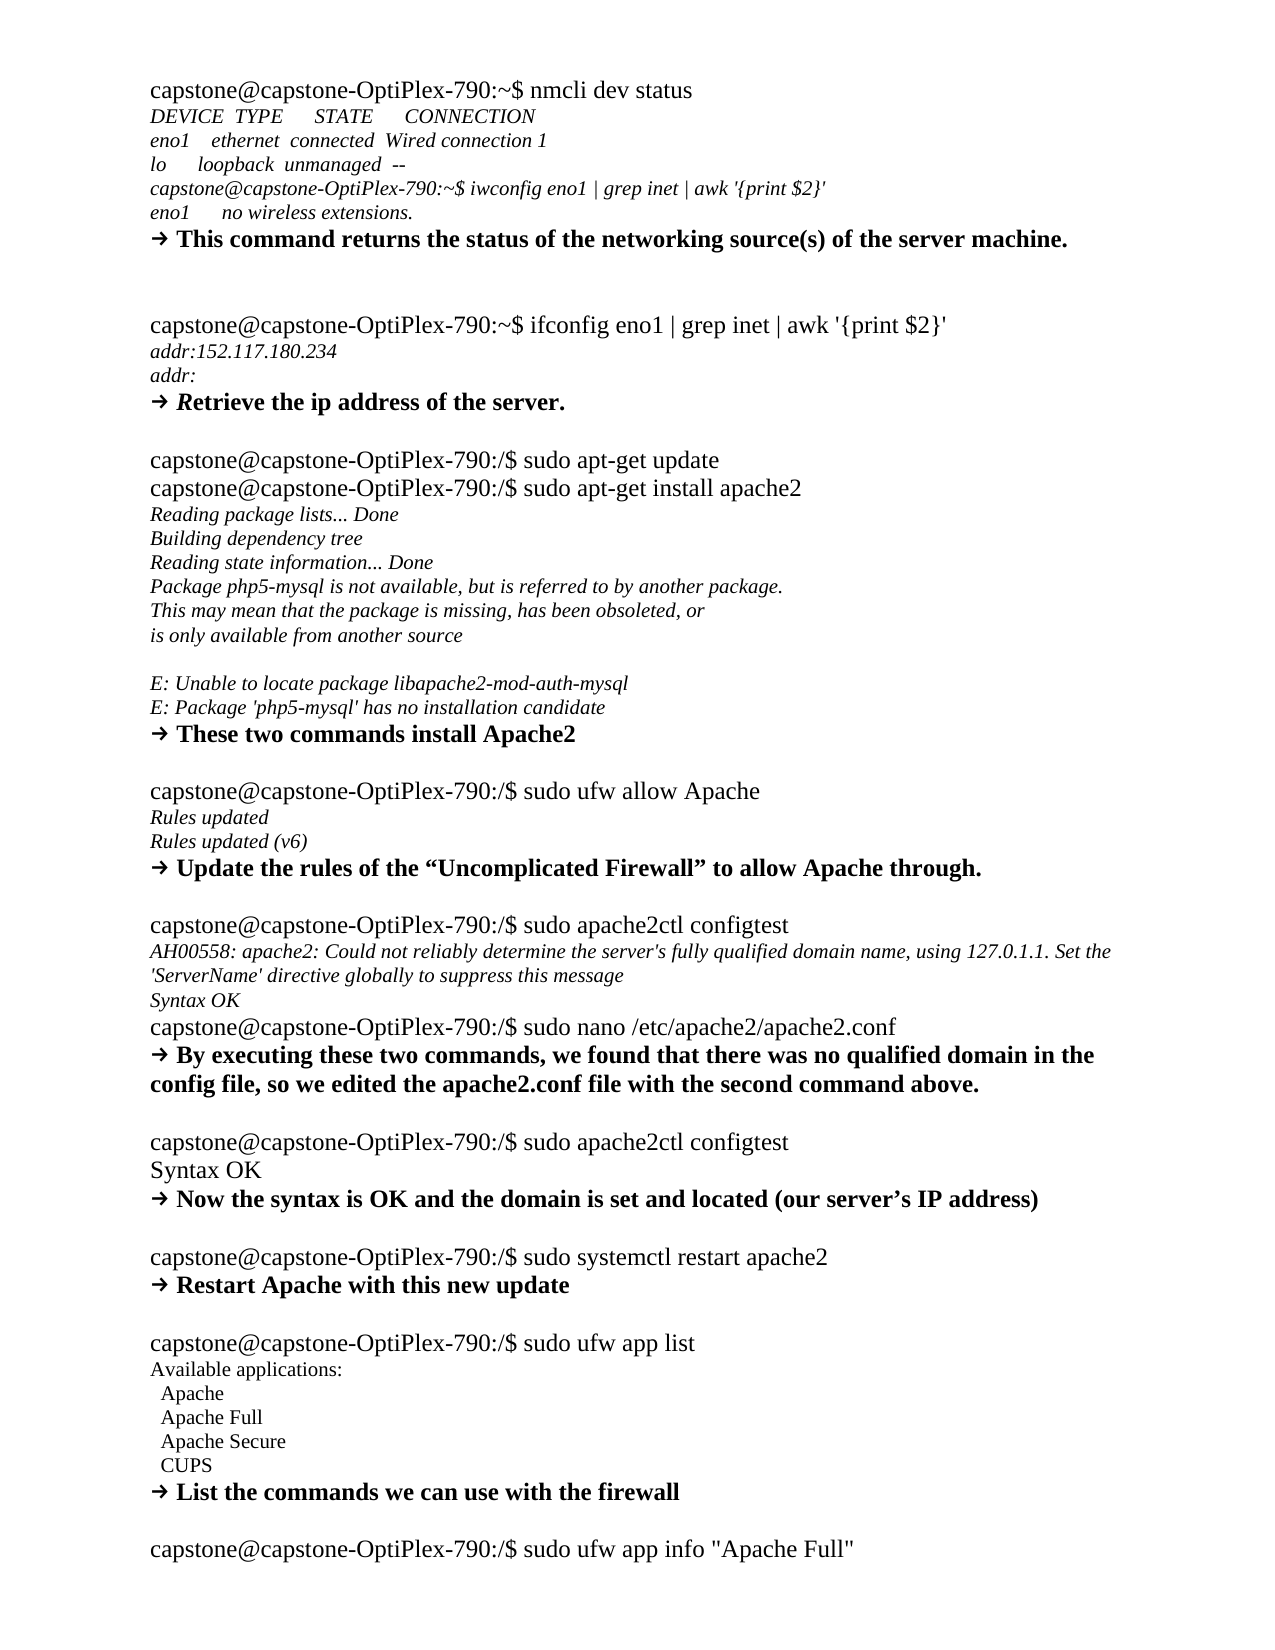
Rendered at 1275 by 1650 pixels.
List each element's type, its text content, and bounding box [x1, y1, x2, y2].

text capstone@capstone-OptiPlex-790:/$ sudo ufw app list [150, 1328, 1125, 1357]
text Package php5-mysql is not available, but is referred to by another package. [150, 574, 1125, 598]
text Apache Full [150, 1405, 1125, 1429]
text → This command returns the status of the networking source(s) of the server machine. [150, 224, 1125, 253]
text capstone@capstone-OptiPlex-790:~$ nmcli dev status [150, 75, 1125, 104]
text Rules updated (v6) [150, 829, 1125, 853]
text capstone@capstone-OptiPlex-790:~$ iwconfig eno1 | grep inet | awk '{print $2}' [150, 176, 1125, 200]
text E: Unable to locate package libapache2-mod-auth-mysql [150, 671, 1125, 695]
text → Update the rules of the “Uncomplicated Firewall” to allow Apache through. [150, 853, 1125, 882]
text → Now the syntax is OK and the domain is set and located (our server’s IP address) [150, 1184, 1125, 1213]
text capstone@capstone-OptiPlex-790:~$ ifconfig eno1 | grep inet | awk '{print $2}' [150, 310, 1125, 339]
text This may mean that the package is missing, has been obsoleted, or [150, 598, 1125, 622]
text lo loopback unmanaged -- [150, 152, 1125, 176]
text → Retrieve the ip address of the server. [150, 387, 1125, 416]
text capstone@capstone-OptiPlex-790:/$ sudo apache2ctl configtest [150, 911, 1125, 939]
text Apache [150, 1381, 1125, 1405]
text capstone@capstone-OptiPlex-790:/$ sudo apache2ctl configtest [150, 1127, 1125, 1155]
text Syntax OK [150, 1155, 1125, 1184]
text → Restart Apache with this new update [150, 1270, 1125, 1299]
text E: Package 'php5-mysql' has no installation candidate [150, 695, 1125, 719]
text capstone@capstone-OptiPlex-790:/$ sudo ufw app info "Apache Full" [150, 1534, 1125, 1563]
text capstone@capstone-OptiPlex-790:/$ sudo nano /etc/apache2/apache2.conf [150, 1012, 1125, 1040]
text Syntax OK [150, 987, 1125, 1012]
text → These two commands install Apache2 [150, 719, 1125, 747]
text capstone@capstone-OptiPlex-790:/$ sudo ufw allow Apache [150, 776, 1125, 805]
text capstone@capstone-OptiPlex-790:/$ sudo systemctl restart apache2 [150, 1242, 1125, 1270]
text Available applications: [150, 1357, 1125, 1381]
text → By executing these two commands, we found that there was no qualified domain in the config file, so we edited the apache2.conf file with the second command above. [150, 1040, 1125, 1098]
text is only available from another source [150, 622, 1125, 647]
text AH00558: apache2: Could not reliably determine the server's fully qualified domain name, using 127.0.1.1. Set the 'ServerName' directive globally to suppress this message [150, 939, 1125, 987]
text eno1 ethernet connected Wired connection 1 [150, 128, 1125, 152]
text addr:152.117.180.234 [150, 339, 1125, 363]
text capstone@capstone-OptiPlex-790:/$ sudo apt-get install apache2 [150, 473, 1125, 502]
text capstone@capstone-OptiPlex-790:/$ sudo apt-get update [150, 445, 1125, 473]
text Rules updated [150, 805, 1125, 829]
text Apache Secure [150, 1429, 1125, 1453]
text Reading state information... Done [150, 550, 1125, 574]
text eno1 no wireless extensions. [150, 200, 1125, 224]
text addr: [150, 363, 1125, 387]
text Reading package lists... Done [150, 502, 1125, 526]
text Building dependency tree [150, 526, 1125, 550]
text DEVICE TYPE STATE CONNECTION [150, 104, 1125, 128]
text → List the commands we can use with the firewall [150, 1477, 1125, 1506]
text CUPS [150, 1453, 1125, 1477]
